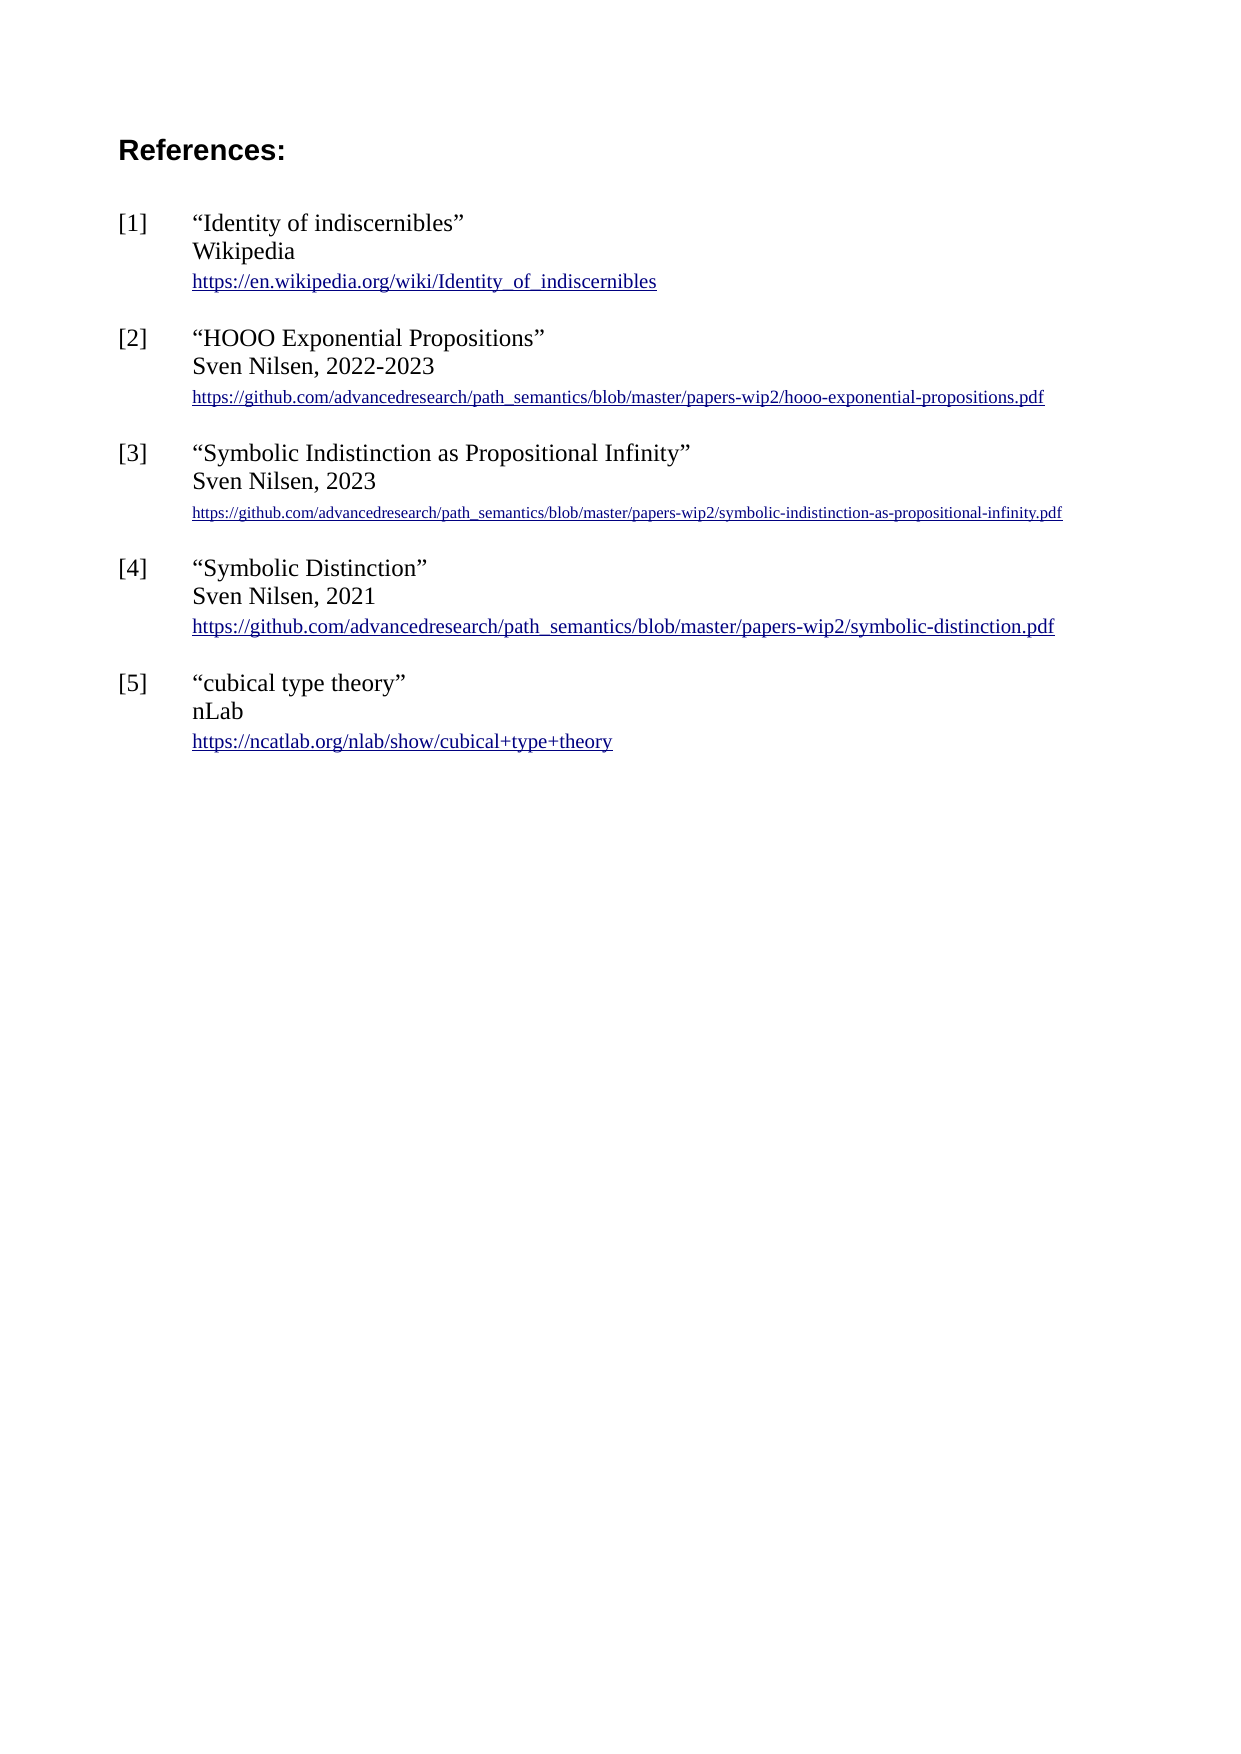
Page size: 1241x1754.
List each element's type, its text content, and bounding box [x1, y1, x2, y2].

text https://github.com/advancedresearch/path_semantics/blob/master/papers-wip2/symbolic-indistinction-as-propositional-infinity.pdf [118, 495, 1122, 524]
text [4] “Symbolic Distinction” [118, 553, 1122, 581]
text https://github.com/advancedresearch/path_semantics/blob/master/papers-wip2/symbolic-distinction.pdf [118, 610, 1122, 639]
text [2] “HOOO Exponential Propositions” [118, 323, 1122, 351]
text [3] “Symbolic Indistinction as Propositional Infinity” [118, 438, 1122, 466]
text Sven Nilsen, 2021 [118, 581, 1122, 610]
text Wikipedia [118, 236, 1122, 265]
text https://en.wikipedia.org/wiki/Identity_of_indiscernibles [118, 265, 1122, 294]
subtitle References: [118, 133, 1122, 166]
text Sven Nilsen, 2023 [118, 466, 1122, 495]
text [5] “cubical type theory” [118, 668, 1122, 696]
text https://github.com/advancedresearch/path_semantics/blob/master/papers-wip2/hooo-exponential-propositions.pdf [118, 380, 1122, 409]
text [1] “Identity of indiscernibles” [118, 208, 1122, 236]
text nLab [118, 696, 1122, 725]
text Sven Nilsen, 2022-2023 [118, 351, 1122, 380]
text https://ncatlab.org/nlab/show/cubical+type+theory [118, 725, 1122, 754]
